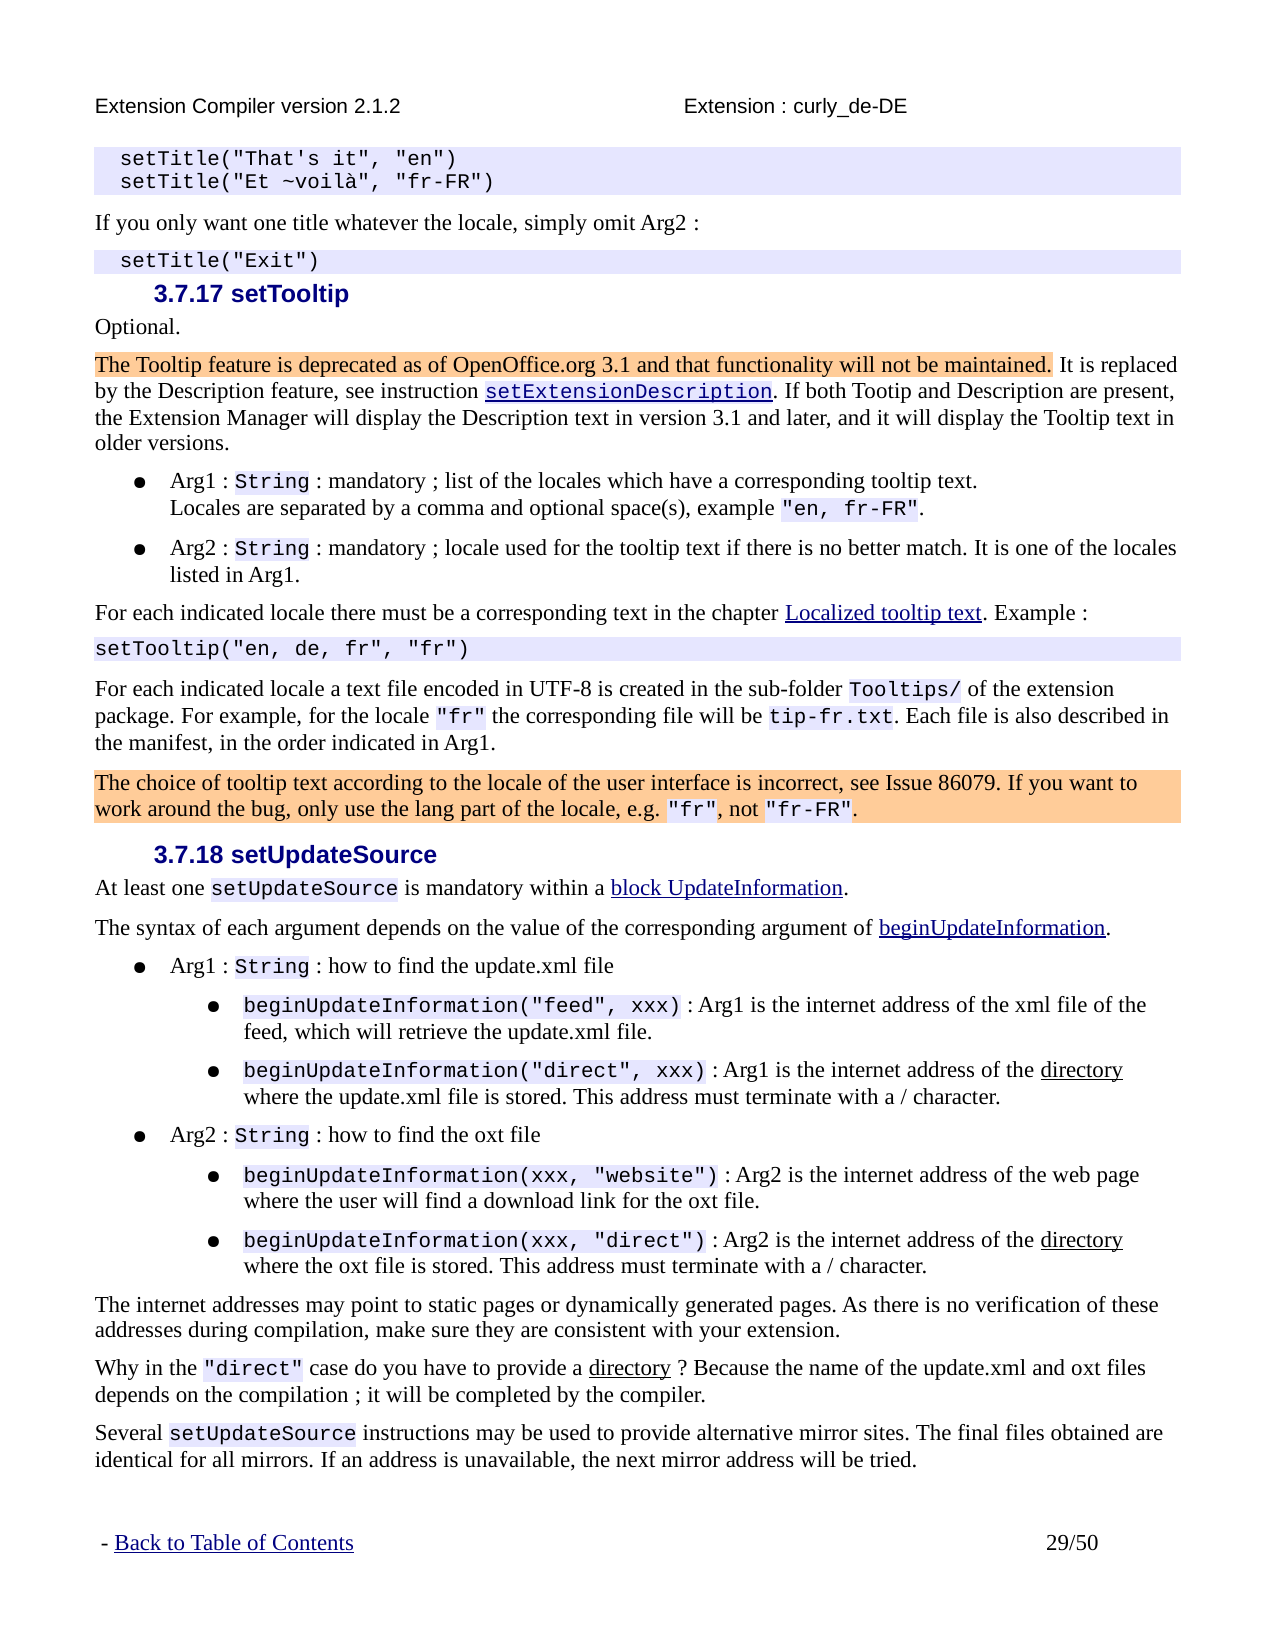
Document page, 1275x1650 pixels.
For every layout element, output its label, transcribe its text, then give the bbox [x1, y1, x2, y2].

text For each indicated locale there must be a corresponding text in the chapter Localized tooltip text. Example : [94, 599, 1181, 625]
list beginUpdateInformation(xxx, "direct") : Arg2 is the internet address of the directory where the oxt file is stored. This address must terminate with a / character. [206, 1226, 1181, 1279]
text For each indicated locale a text file encoded in UTF-8 is created in the sub-folder Tooltips/ of the extension package. For example, for the locale "fr" the corresponding file will be tip-fr.txt. Each file is also described in the manifest, in the order indicated in Arg1. [94, 676, 1181, 756]
list beginUpdateInformation(xxx, "website") : Arg2 is the internet address of the web page where the user will find a download link for the oxt file. [206, 1161, 1181, 1214]
text Optional. [94, 314, 1181, 339]
subtitle setTooltip [153, 280, 1181, 308]
text setTitle("Exit") [94, 250, 1181, 274]
list Arg1 : String : mandatory ; list of the locales which have a corresponding tooltip text. Locales are separated by a comma and optional space(s), example "en, fr-FR". [132, 468, 1181, 522]
list beginUpdateInformation("direct", xxx) : Arg1 is the internet address of the directory where the update.xml file is stored. This address must terminate with a / character. [206, 1057, 1181, 1109]
list Arg2 : String : mandatory ; locale used for the tooltip text if there is no better match. It is one of the locales listed in Arg1. [132, 534, 1181, 587]
text The choice of tooltip text according to the locale of the user interface is incorrect, see Issue 86079. If you want to work around the bug, only use the lang part of the locale, e.g. "fr", not "fr-FR". [94, 770, 1181, 823]
list Arg1 : String : how to find the update.xml file [132, 952, 1181, 979]
text setTitle("Et ~voilà", "fr-FR") [94, 171, 1181, 195]
text The syntax of each argument depends on the value of the corresponding argument of beginUpdateInformation. [94, 914, 1181, 940]
list beginUpdateInformation("feed", xxx) : Arg1 is the internet address of the xml file of the feed, which will retrieve the update.xml file. [206, 992, 1181, 1044]
text The internet addresses may point to static pages or dynamically generated pages. As there is no verification of these addresses during compilation, make sure they are consistent with your extension. [94, 1291, 1181, 1342]
text The Tooltip feature is deprecated as of OpenOffice.org 3.1 and that functionality will not be maintained. It is replaced by the Description feature, see instruction setExtensionDescription. If both Tootip and Description are present, the Extension Manager will display the Description text in version 3.1 and later, and it will display the Tooltip text in older versions. [94, 352, 1181, 456]
subtitle setUpdateSource [153, 841, 1181, 869]
text At least one setUpdateSource is mandatory within a block UpdateInformation. [94, 875, 1181, 902]
text Several setUpdateSource instructions may be used to provide alternative mirror sites. The final files obtained are identical for all mirrors. If an address is unavailable, the next mirror address will be tried. [94, 1420, 1181, 1472]
text If you only want one title whatever the locale, simply omit Arg2 : [94, 210, 1181, 236]
text setTitle("That's it", "en") [94, 147, 1181, 171]
list Arg2 : String : how to find the oxt file [132, 1122, 1181, 1149]
text setTooltip("en, de, fr", "fr") [94, 637, 1181, 661]
text Why in the "direct" case do you have to provide a directory ? Because the name of the update.xml and oxt files depends on the compilation ; it will be completed by the compiler. [94, 1355, 1181, 1407]
